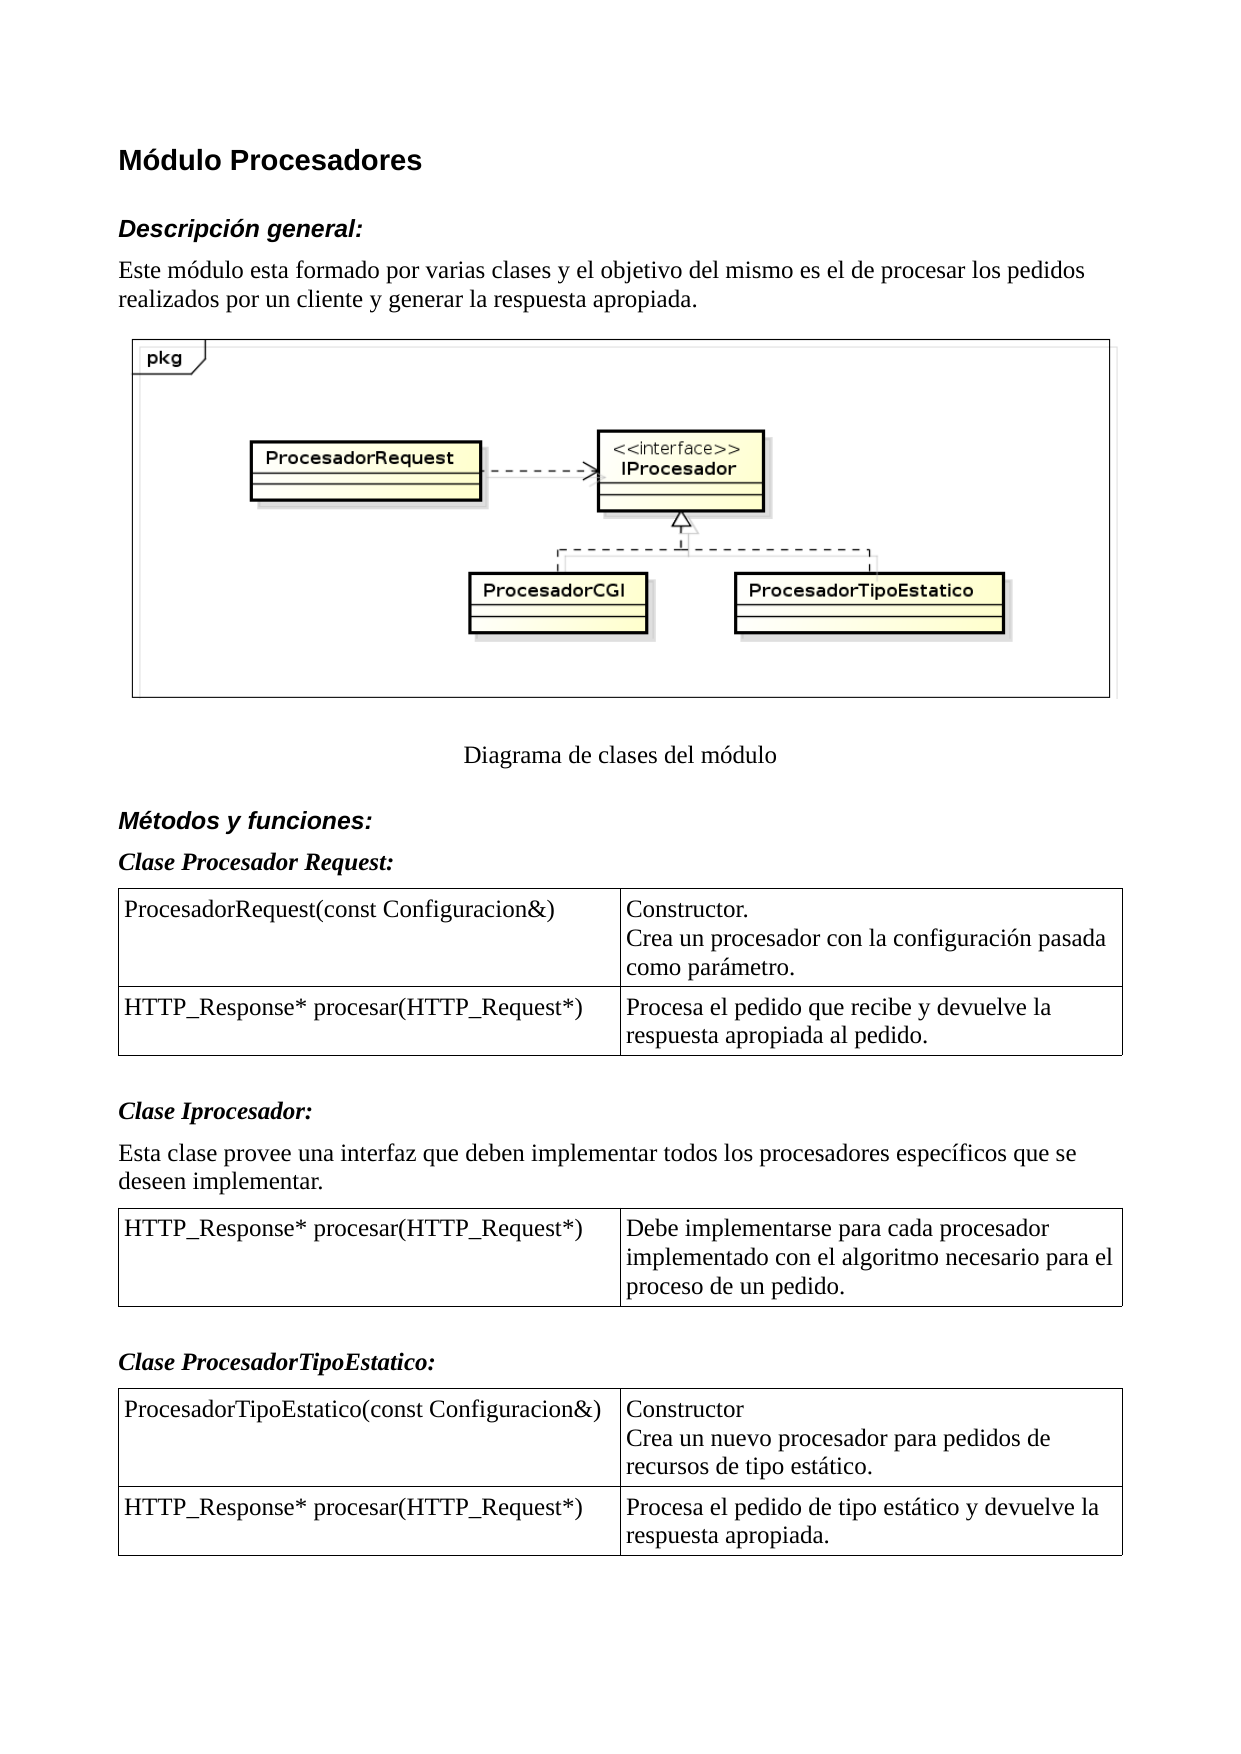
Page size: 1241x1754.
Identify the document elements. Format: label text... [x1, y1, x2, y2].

table_header ProcesadorTipoEstatico(const Configuracion&) [119, 1389, 620, 1486]
table_header HTTP_Response* procesar(HTTP_Request*) [119, 1209, 620, 1306]
table_header Constructor. Crea un procesador con la configuración pasada como parámetro. [621, 889, 1122, 986]
table_cell HTTP_Response* procesar(HTTP_Request*) [119, 1487, 620, 1555]
subtitle Descripción general: [118, 214, 1122, 243]
text Clase ProcesadorTipoEstatico: [118, 1347, 1122, 1376]
table_cell HTTP_Response* procesar(HTTP_Request*) [119, 987, 620, 1055]
table_header Debe implementarse para cada procesador implementado con el algoritmo necesario para el proceso de un pedido. [621, 1209, 1122, 1306]
text Clase Iprocesador: [118, 1096, 1122, 1125]
table_cell Procesa el pedido que recibe y devuelve la respuesta apropiada al pedido. [621, 987, 1122, 1055]
table_cell Procesa el pedido de tipo estático y devuelve la respuesta apropiada. [621, 1487, 1122, 1555]
text Esta clase provee una interfaz que deben implementar todos los procesadores específicos que se deseen implementar. [118, 1138, 1122, 1195]
subtitle Métodos y funciones: [118, 806, 1122, 834]
subtitle Módulo Procesadores [118, 143, 1122, 177]
table_header Constructor Crea un nuevo procesador para pedidos de recursos de tipo estático. [621, 1389, 1122, 1486]
text Este módulo esta formado por varias clases y el objetivo del mismo es el de procesar los pedidos realizados por un cliente y generar la respuesta apropiada. [118, 255, 1122, 313]
text Clase Procesador Request: [118, 847, 1122, 876]
table_header ProcesadorRequest(const Configuracion&) [119, 889, 620, 986]
text Diagrama de clases del módulo [118, 740, 1122, 768]
picture [118, 325, 1123, 699]
